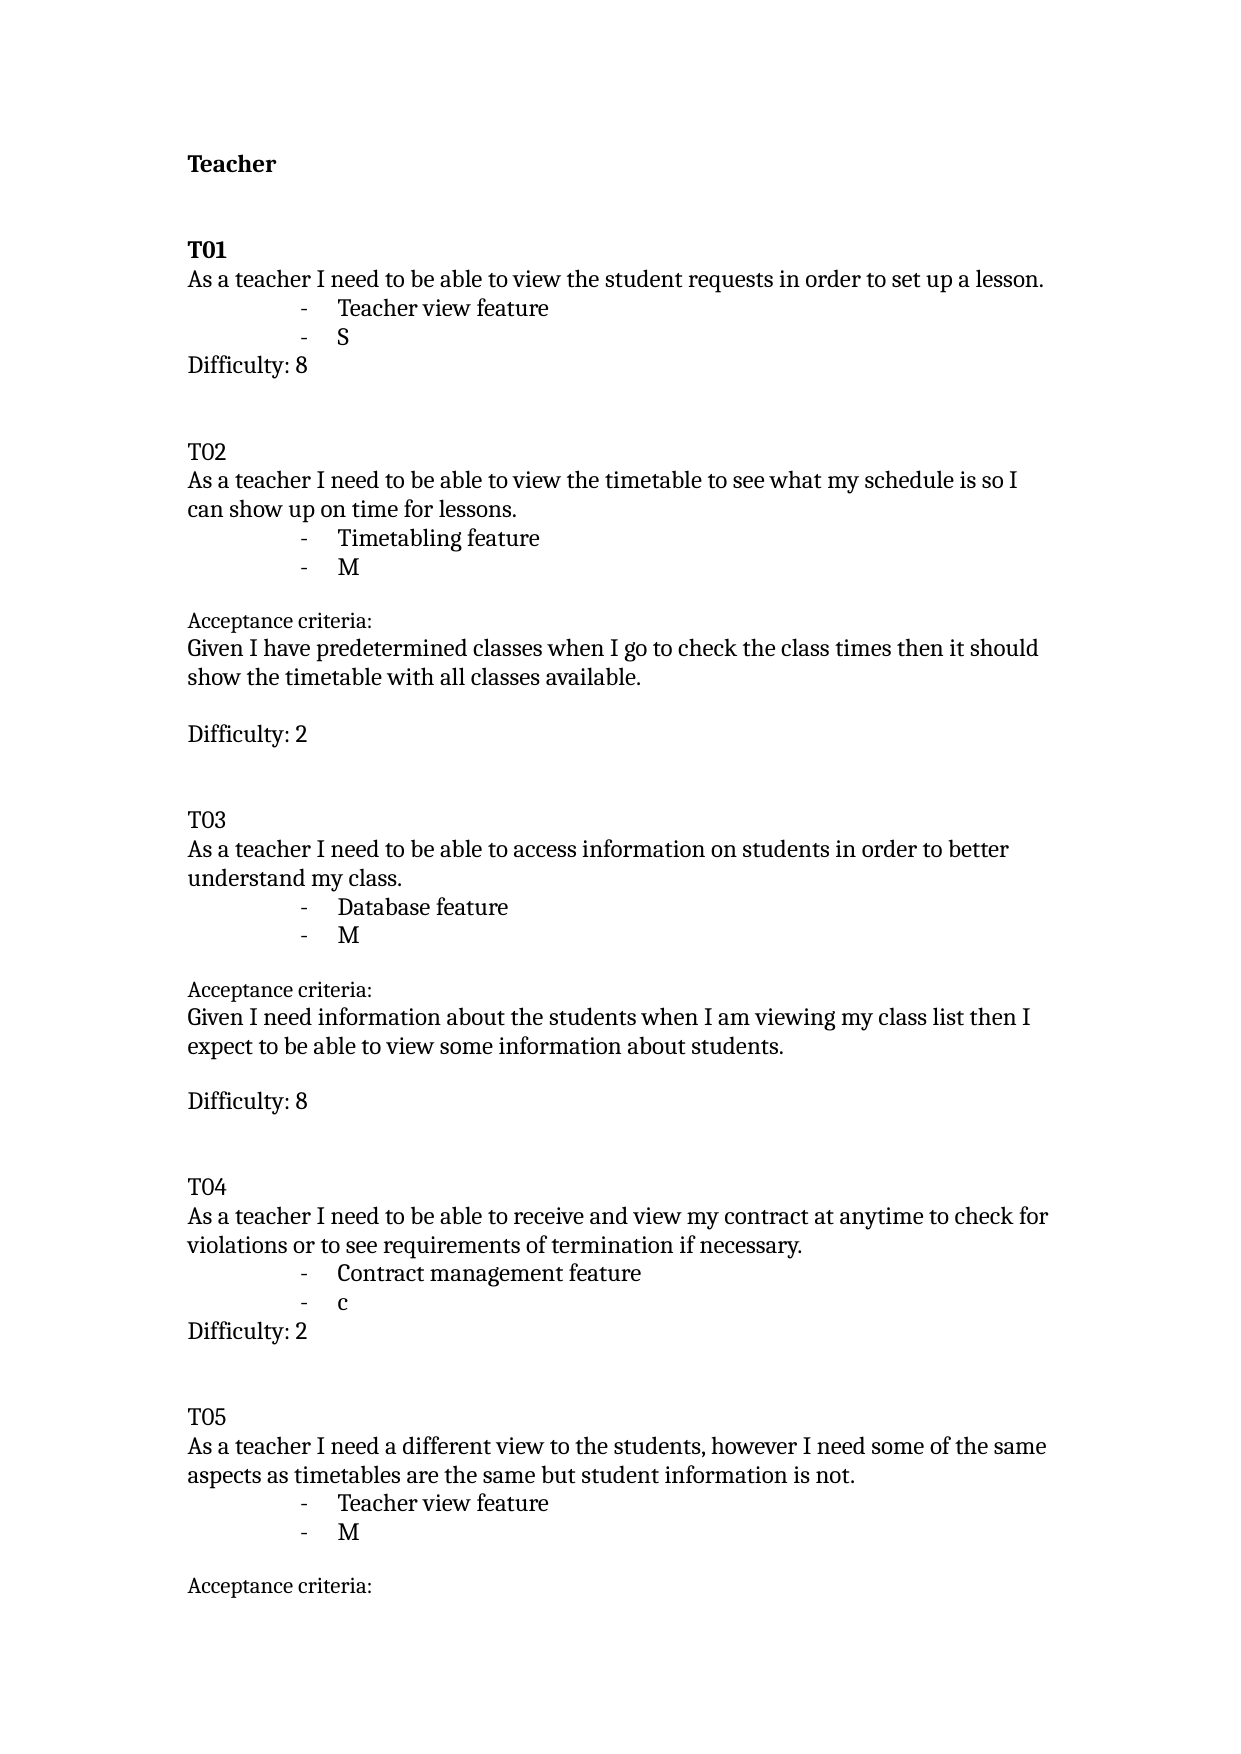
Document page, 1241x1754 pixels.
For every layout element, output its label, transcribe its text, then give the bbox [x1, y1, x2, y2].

list M [300, 552, 1053, 581]
list Contract management feature [300, 1259, 1053, 1288]
text T04 [187, 1173, 1053, 1202]
text As a teacher I need to be able to receive and view my contract at anytime to check for violations or to see requirements of termination if necessary. [187, 1202, 1053, 1259]
text Acceptance criteria: [187, 977, 1053, 1003]
text Given I have predetermined classes when I go to check the class times then it should show the timetable with all classes available. [187, 634, 1053, 691]
list S [300, 322, 1053, 351]
list M [300, 921, 1053, 950]
text As a teacher I need to be able to view the timetable to see what my schedule is so I can show up on time for lessons. [187, 466, 1053, 524]
list c [300, 1288, 1053, 1317]
text Difficulty: 2 [187, 720, 1053, 749]
text T03 [187, 806, 1053, 835]
list Teacher view feature [300, 294, 1053, 322]
list M [300, 1518, 1053, 1547]
list Teacher view feature [300, 1489, 1053, 1518]
text T05 [187, 1403, 1053, 1432]
text Given I need information about the students when I am viewing my class list then I expect to be able to view some information about students. [187, 1003, 1053, 1060]
text Difficulty: 8 [187, 351, 1053, 380]
list Timetabling feature [300, 524, 1053, 552]
text T02 [187, 437, 1053, 466]
text T01 [187, 236, 1053, 265]
text As a teacher I need a different view to the students, however I need some of the same aspects as timetables are the same but student information is not. [187, 1432, 1053, 1489]
text Difficulty: 8 [187, 1087, 1053, 1116]
text Acceptance criteria: [187, 1573, 1053, 1599]
list Database feature [300, 893, 1053, 921]
text As a teacher I need to be able to view the student requests in order to set up a lesson. [187, 265, 1053, 294]
text Difficulty: 2 [187, 1317, 1053, 1346]
text Teacher [187, 150, 1053, 179]
text Acceptance criteria: [187, 608, 1053, 634]
text As a teacher I need to be able to access information on students in order to better understand my class. [187, 835, 1053, 893]
